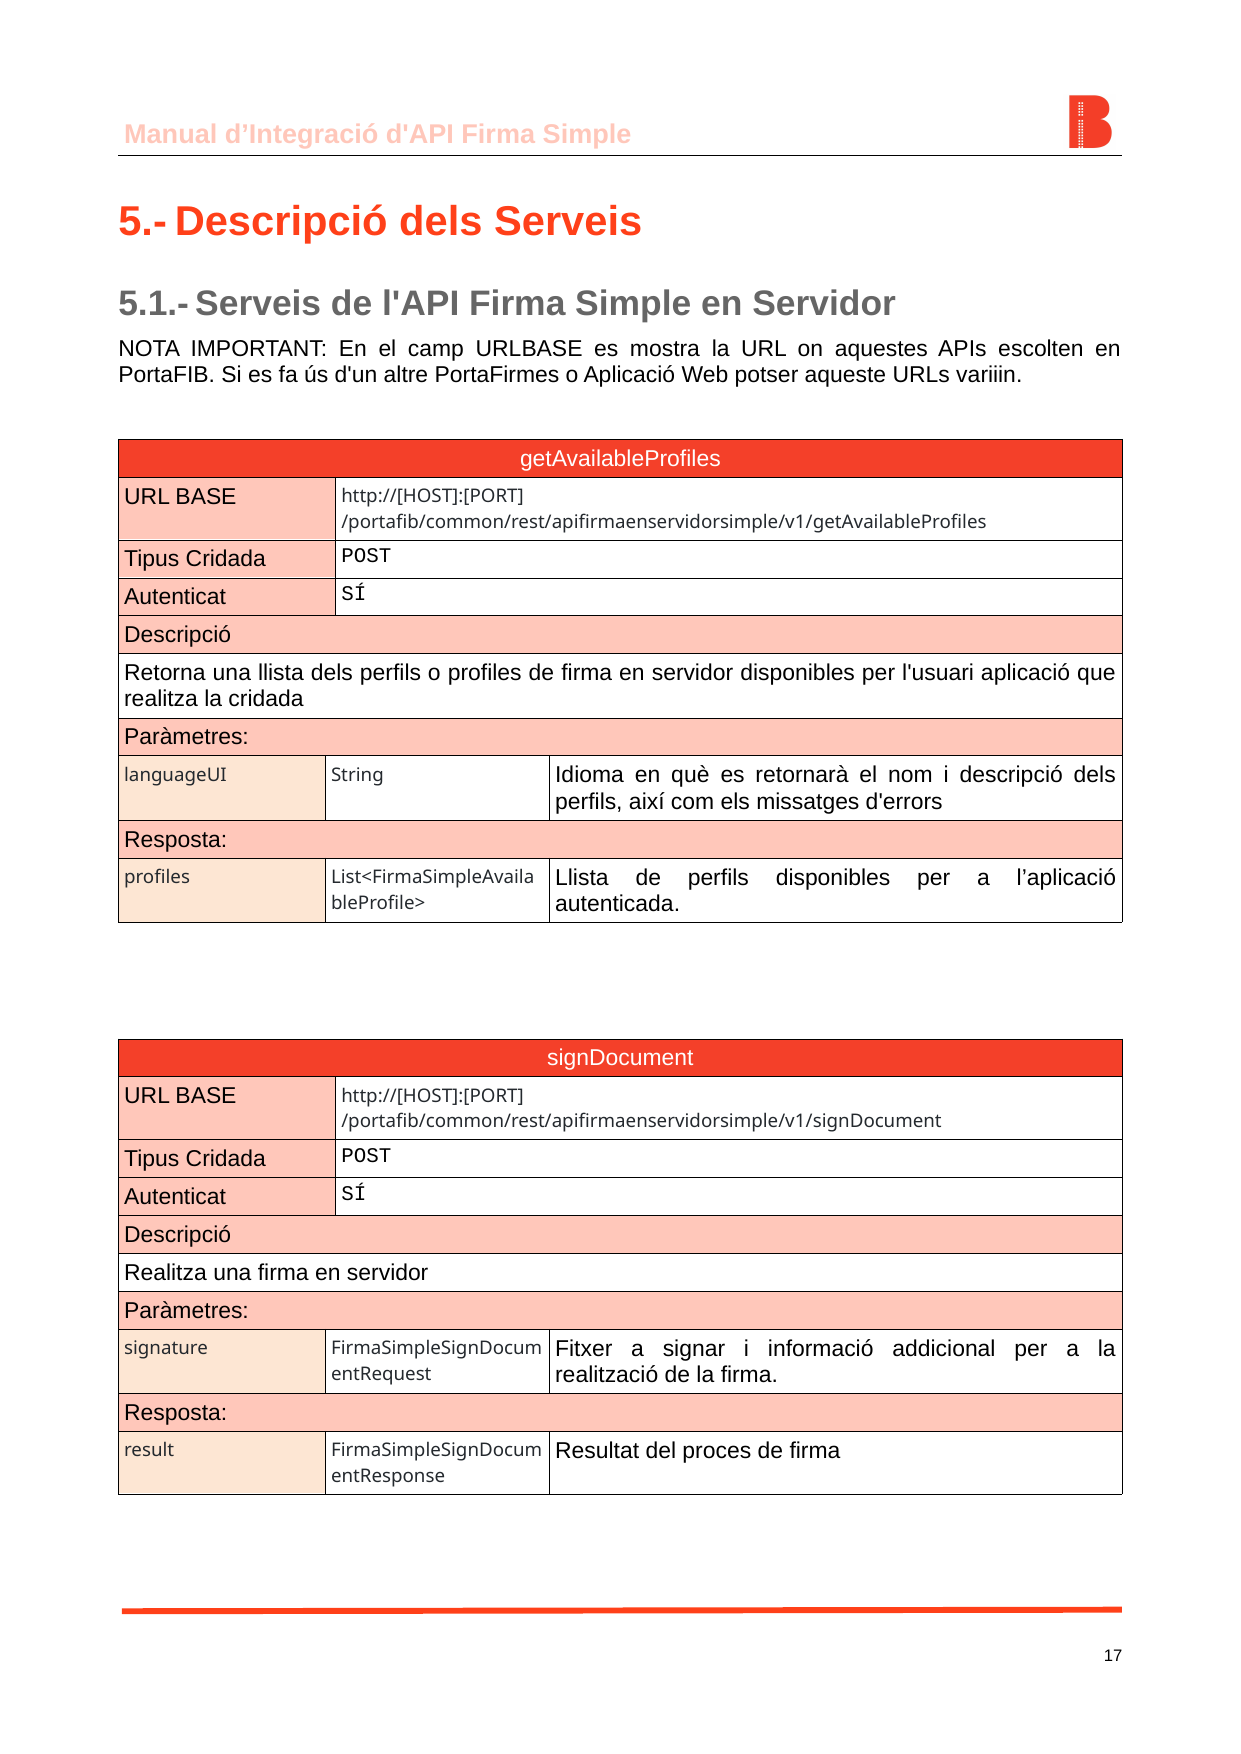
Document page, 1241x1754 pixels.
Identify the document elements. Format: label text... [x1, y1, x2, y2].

table_cell Tipus Cridada [119, 541, 335, 577]
subtitle Descripció dels Serveis [118, 196, 1122, 244]
table_cell Resposta: [119, 821, 1122, 858]
table_cell http://[HOST]:[PORT] /portafib/common/rest/apifirmaenservidorsimple/v1/getAvailableProfiles [336, 478, 1122, 539]
table_cell List<FirmaSimpleAvailableProfile> [326, 859, 549, 922]
table_header getAvailableProfiles [119, 440, 1122, 477]
table_cell Resposta: [119, 1394, 1122, 1431]
table_cell URL BASE [119, 478, 335, 539]
table_cell SÍ [336, 579, 1122, 615]
table_cell http://[HOST]:[PORT] /portafib/common/rest/apifirmaenservidorsimple/v1/signDocument [336, 1077, 1122, 1139]
subtitle Serveis de l'API Firma Simple en Servidor [118, 282, 1122, 322]
table_cell POST [336, 541, 1122, 577]
table_cell FirmaSimpleSignDocumentRequest [326, 1330, 549, 1393]
table_cell Paràmetres: [119, 719, 1122, 755]
table_cell FirmaSimpleSignDocumentResponse [326, 1432, 549, 1493]
table_cell Retorna una llista dels perfils o profiles de firma en servidor disponibles per l'usuari aplicació que realitza la cridada [119, 654, 1122, 717]
text NOTA IMPORTANT: En el camp URLBASE es mostra la URL on aquestes APIs escolten en PortaFIB. Si es fa ús d'un altre PortaFirmes o Aplicació Web potser aqueste URLs variiin. [118, 335, 1122, 388]
table_cell result [119, 1432, 325, 1493]
table_cell Descripció [119, 1216, 1122, 1253]
table_header signDocument [119, 1040, 1122, 1076]
picture [1063, 94, 1117, 150]
table_cell languageUI [119, 756, 325, 820]
table_cell Resultat del proces de firma [550, 1432, 1122, 1493]
table_cell Idioma en què es retornarà el nom i descripció dels perfils, així com els missatges d'errors [550, 756, 1122, 820]
table_cell URL BASE [119, 1077, 335, 1139]
table_cell POST [336, 1140, 1122, 1177]
table_cell Realitza una firma en servidor [119, 1254, 1122, 1291]
table_cell Descripció [119, 616, 1122, 653]
table_cell Paràmetres: [119, 1292, 1122, 1329]
table_cell String [326, 756, 549, 820]
table_cell Fitxer a signar i informació addicional per a la realització de la firma. [550, 1330, 1122, 1393]
table_cell Autenticat [119, 1178, 335, 1215]
table_cell profiles [119, 859, 325, 922]
table_cell SÍ [336, 1178, 1122, 1215]
table_cell Autenticat [119, 579, 335, 615]
table_cell Llista de perfils disponibles per a l’aplicació autenticada. [550, 859, 1122, 922]
table_cell Tipus Cridada [119, 1140, 335, 1177]
table_cell signature [119, 1330, 325, 1393]
